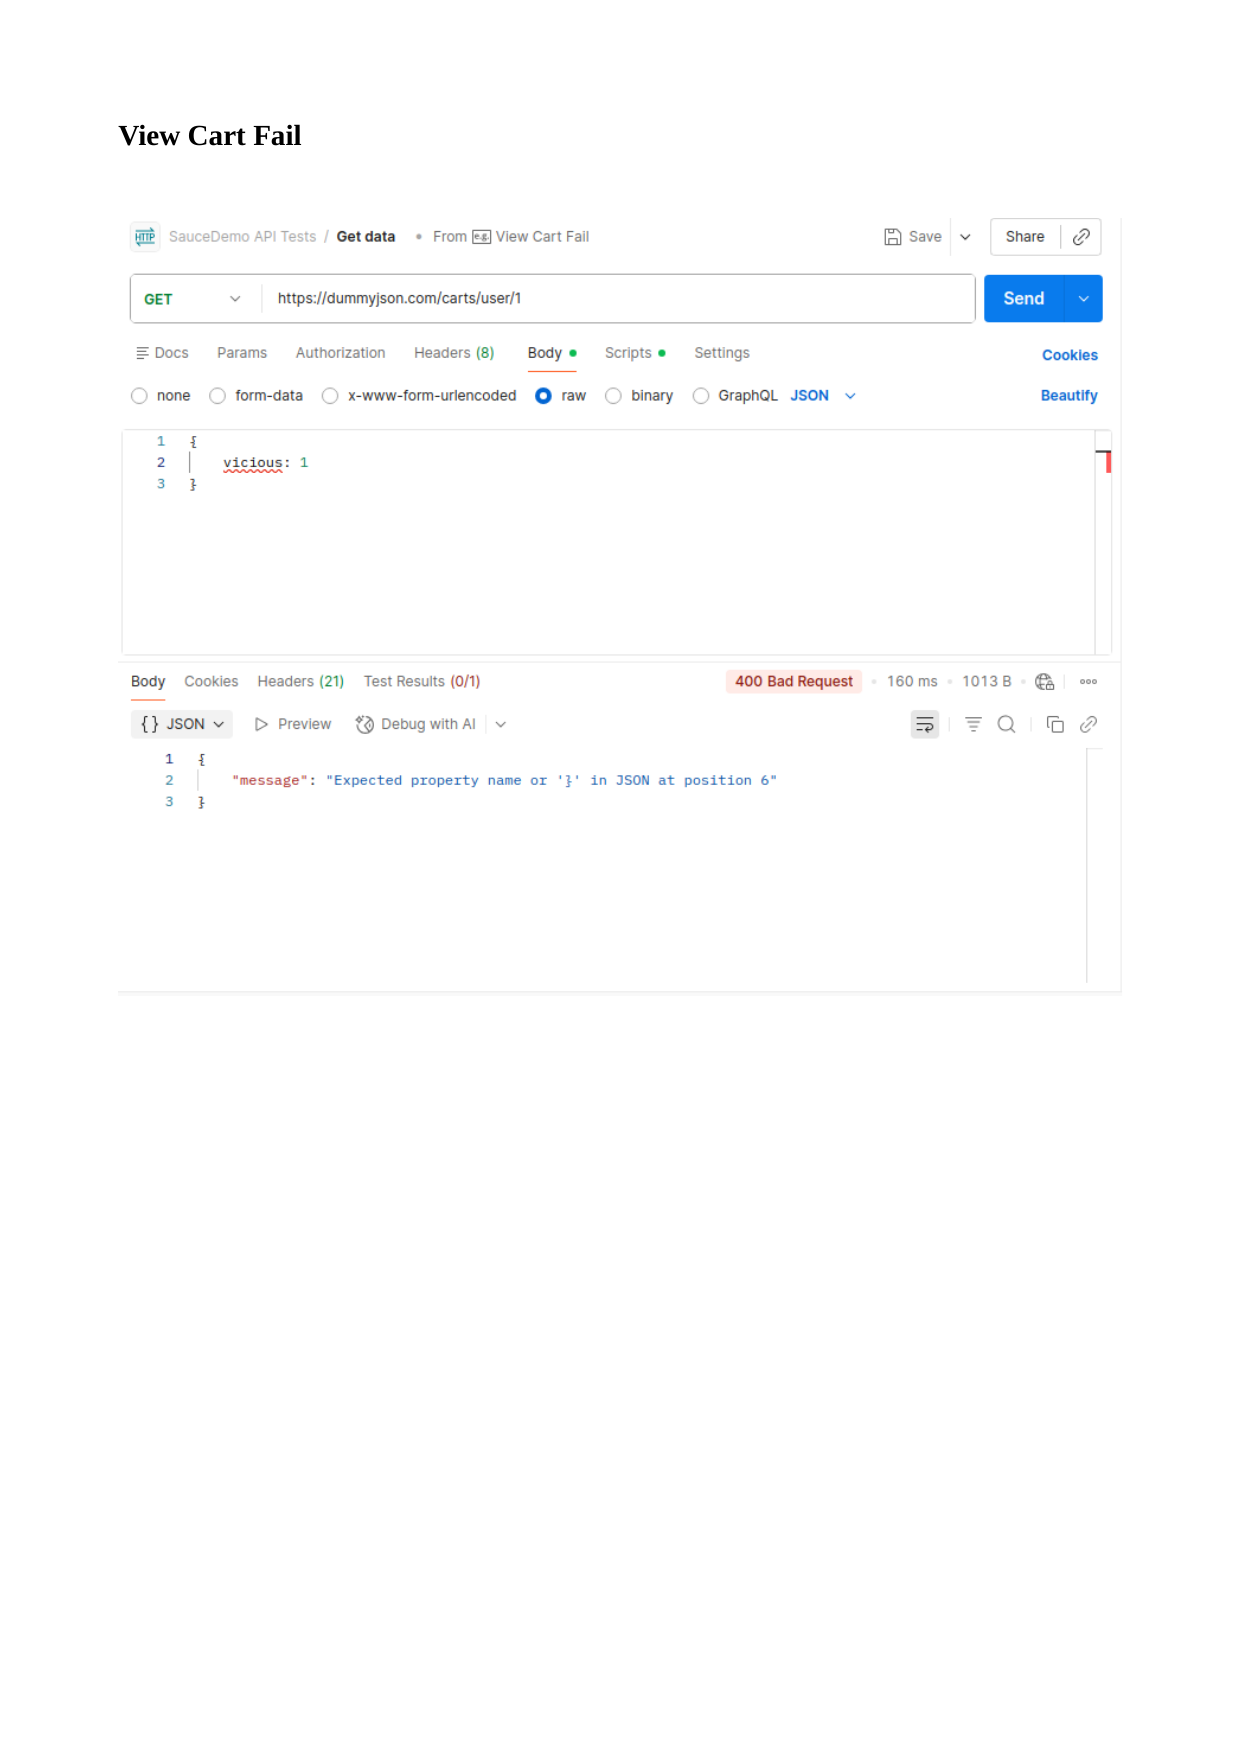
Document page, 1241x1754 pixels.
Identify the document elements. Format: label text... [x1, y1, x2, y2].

picture [118, 218, 1123, 996]
text View Cart Fail [118, 118, 1122, 152]
